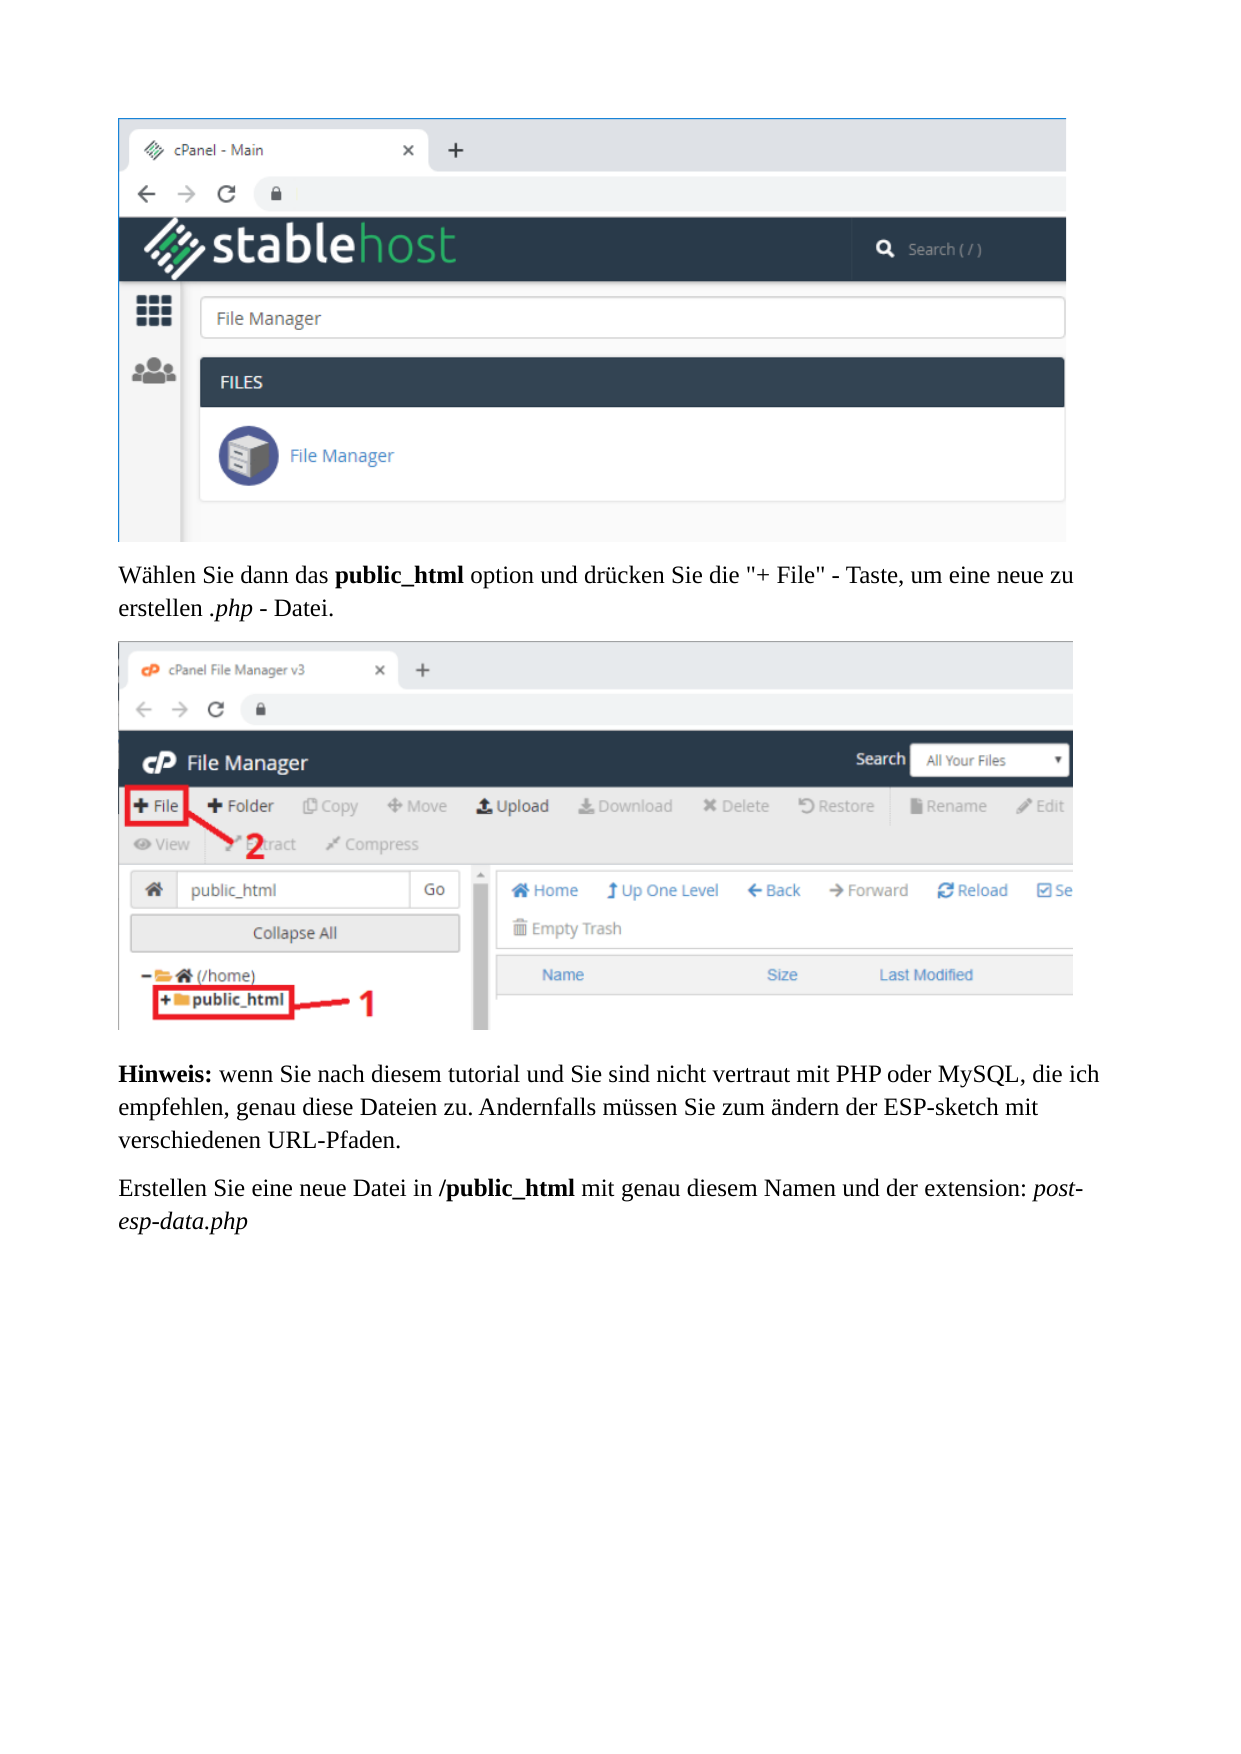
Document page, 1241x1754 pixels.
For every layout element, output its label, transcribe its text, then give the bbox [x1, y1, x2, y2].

text Hinweis: wenn Sie nach diesem tutorial und Sie sind nicht vertraut mit PHP oder MySQL, die ich empfehlen, genau diese Dateien zu. Andernfalls müssen Sie zum ändern der ESP-sketch mit verschiedenen URL-Pfaden. [118, 1059, 1122, 1154]
text Wählen Sie dann das public_html option und drücken Sie die "+ File" - Taste, um eine neue zu erstellen .php - Datei. [118, 561, 1122, 622]
picture [118, 641, 1073, 1030]
picture [118, 118, 1067, 542]
text Erstellen Sie eine neue Datei in /public_html mit genau diesem Namen und der extension: post-esp-data.php [118, 1173, 1122, 1235]
